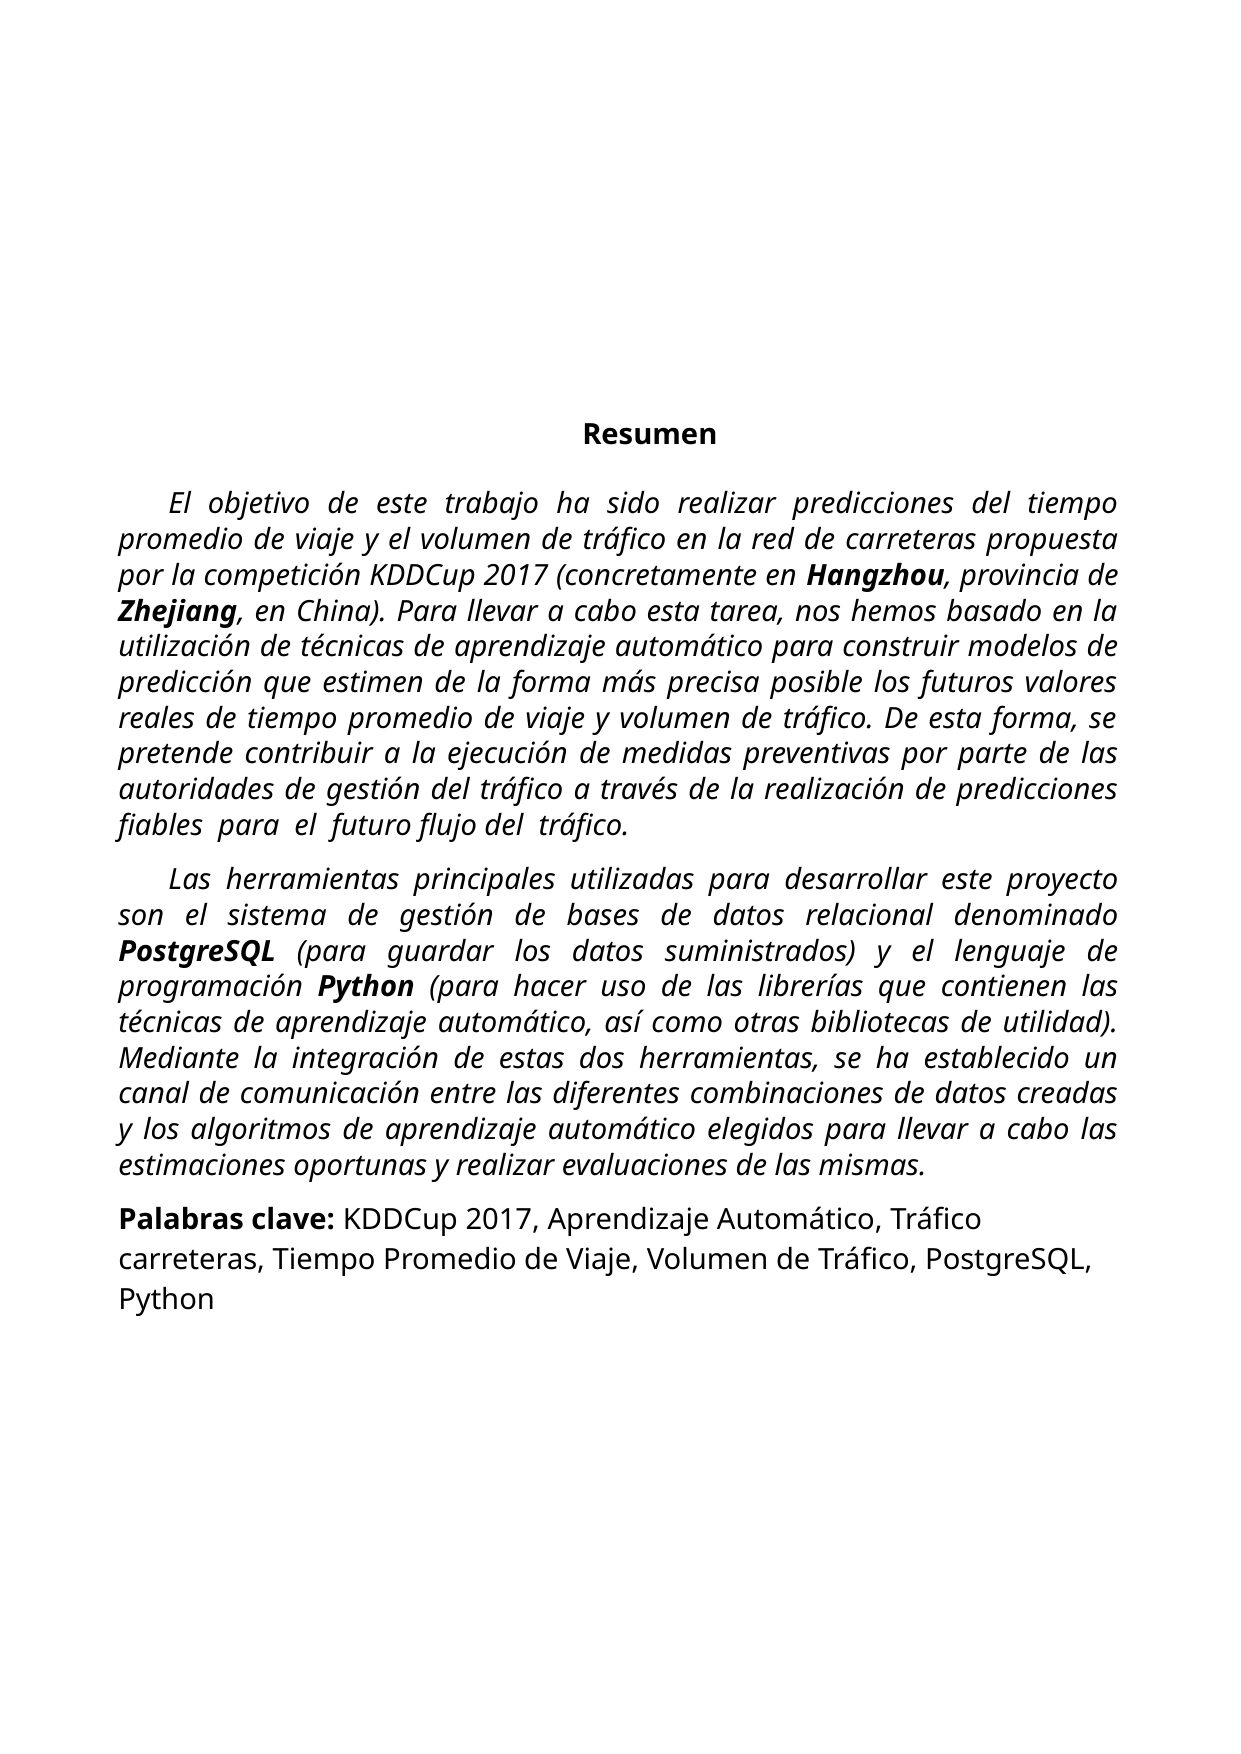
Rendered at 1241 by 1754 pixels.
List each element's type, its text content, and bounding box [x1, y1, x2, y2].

text Resumen [118, 413, 1122, 453]
text Palabras clave: KDDCup 2017, Aprendizaje Automático, Tráfico carreteras, Tiempo Promedio de Viaje, Volumen de Tráfico, PostgreSQL, Python [118, 1198, 1122, 1318]
text Las herramientas principales utilizadas para desarrollar este proyecto son el sistema de gestión de bases de datos relacional denominado PostgreSQL (para guardar los datos suministrados) y el lenguaje de programación Python (para hacer uso de las librerías que contienen las técnicas de aprendizaje automático, así como otras bibliotecas de utilidad). Mediante la integración de estas dos herramientas, se ha establecido un canal de comunicación entre las diferentes combinaciones de datos creadas y los algoritmos de aprendizaje automático elegidos para llevar a cabo las estimaciones oportunas y realizar evaluaciones de las mismas. [118, 858, 1122, 1184]
text El objetivo de este trabajo ha sido realizar predicciones del tiempo promedio de viaje y el volumen de tráfico en la red de carreteras propuesta por la competición KDDCup 2017 (concretamente en Hangzhou, provincia de Zhejiang, en China). Para llevar a cabo esta tarea, nos hemos basado en la utilización de técnicas de aprendizaje automático para construir modelos de predicción que estimen de la forma más precisa posible los futuros valores reales de tiempo promedio de viaje y volumen de tráfico. De esta forma, se pretende contribuir a la ejecución de medidas preventivas por parte de las autoridades de gestión del tráfico a través de la realización de predicciones fiables para el futuro flujo del tráfico. [118, 483, 1122, 844]
